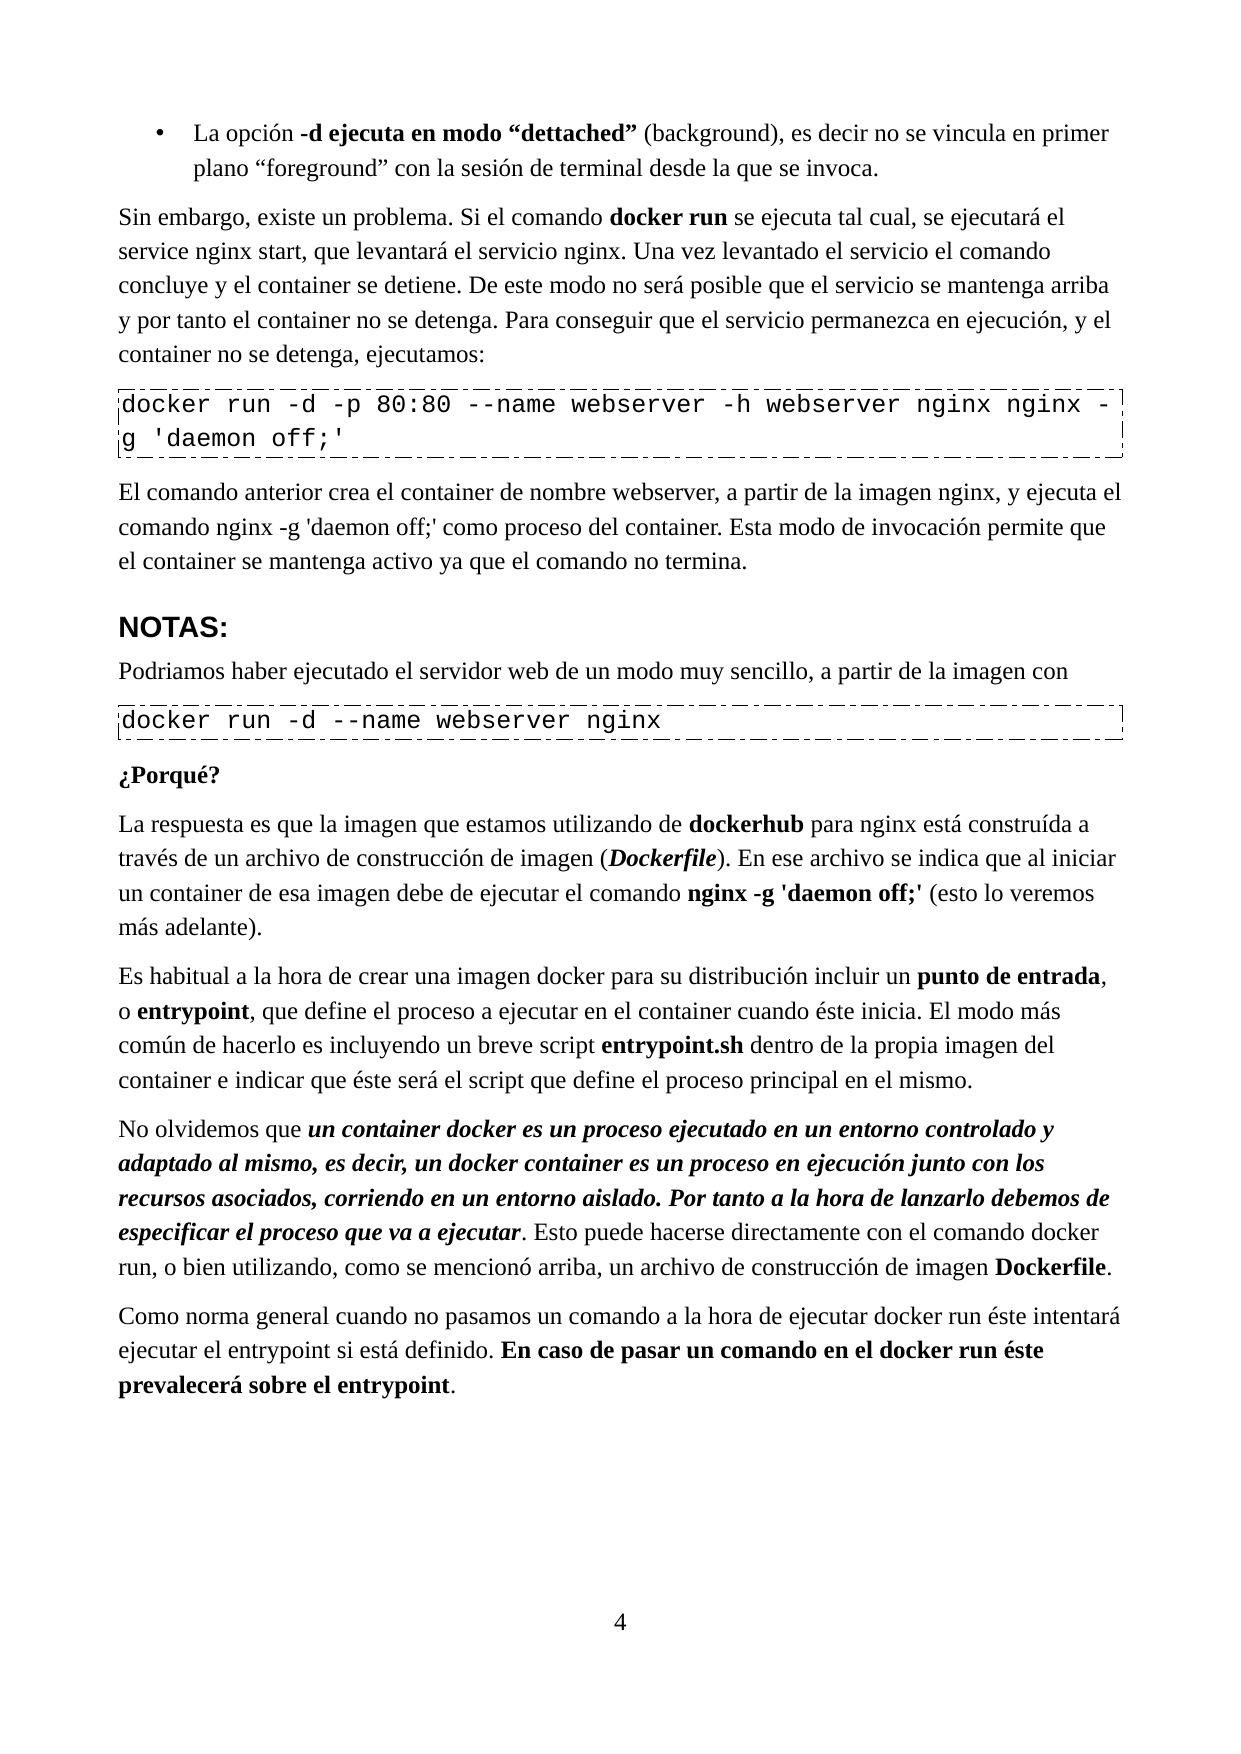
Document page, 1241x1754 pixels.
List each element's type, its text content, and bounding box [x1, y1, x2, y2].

text No olvidemos que un container docker es un proceso ejecutado en un entorno controlado y adaptado al mismo, es decir, un docker container es un proceso en ejecución junto con los recursos asociados, corriendo en un entorno aislado. Por tanto a la hora de lanzarlo debemos de especificar el proceso que va a ejecutar. Esto puede hacerse directamente con el comando docker run, o bien utilizando, como se mencionó arriba, un archivo de construcción de imagen Dockerfile. [118, 1114, 1122, 1280]
text ¿Porqué? [118, 760, 1122, 788]
text docker run -d -p 80:80 --name webserver -h webserver nginx nginx -g 'daemon off;' [118, 389, 1122, 457]
text docker run -d --name webserver nginx [118, 705, 1122, 739]
text La respuesta es que la imagen que estamos utilizando de dockerhub para nginx está construída a través de un archivo de construcción de imagen (Dockerfile). En ese archivo se indica que al iniciar un container de esa imagen debe de ejecutar el comando nginx -g 'daemon off;' (esto lo veremos más adelante). [118, 809, 1122, 941]
text Sin embargo, existe un problema. Si el comando docker run se ejecuta tal cual, se ejecutará el service nginx start, que levantará el servicio nginx. Una vez levantado el servicio el comando concluye y el container se detiene. De este modo no será posible que el servicio se mantenga arriba y por tanto el container no se detenga. Para conseguir que el servicio permanezca en ejecución, y el container no se detenga, ejecutamos: [118, 202, 1122, 368]
subtitle NOTAS: [118, 610, 1122, 643]
text Podriamos haber ejecutado el servidor web de un modo muy sencillo, a partir de la imagen con [118, 656, 1122, 685]
list La opción -d ejecuta en modo “dettached” (background), es decir no se vincula en primer plano “foreground” con la sesión de terminal desde la que se invoca. [156, 118, 1122, 181]
text El comando anterior crea el container de nombre webserver, a partir de la imagen nginx, y ejecuta el comando nginx -g 'daemon off;' como proceso del container. Esta modo de invocación permite que el container se mantenga activo ya que el comando no termina. [118, 477, 1122, 575]
text Es habitual a la hora de crear una imagen docker para su distribución incluir un punto de entrada, o entrypoint, que define el proceso a ejecutar en el container cuando éste inicia. El modo más común de hacerlo es incluyendo un breve script entrypoint.sh dentro de la propia imagen del container e indicar que éste será el script que define el proceso principal en el mismo. [118, 961, 1122, 1093]
text Como norma general cuando no pasamos un comando a la hora de ejecutar docker run éste intentará ejecutar el entrypoint si está definido. En caso de pasar un comando en el docker run éste prevalecerá sobre el entrypoint. [118, 1301, 1122, 1398]
